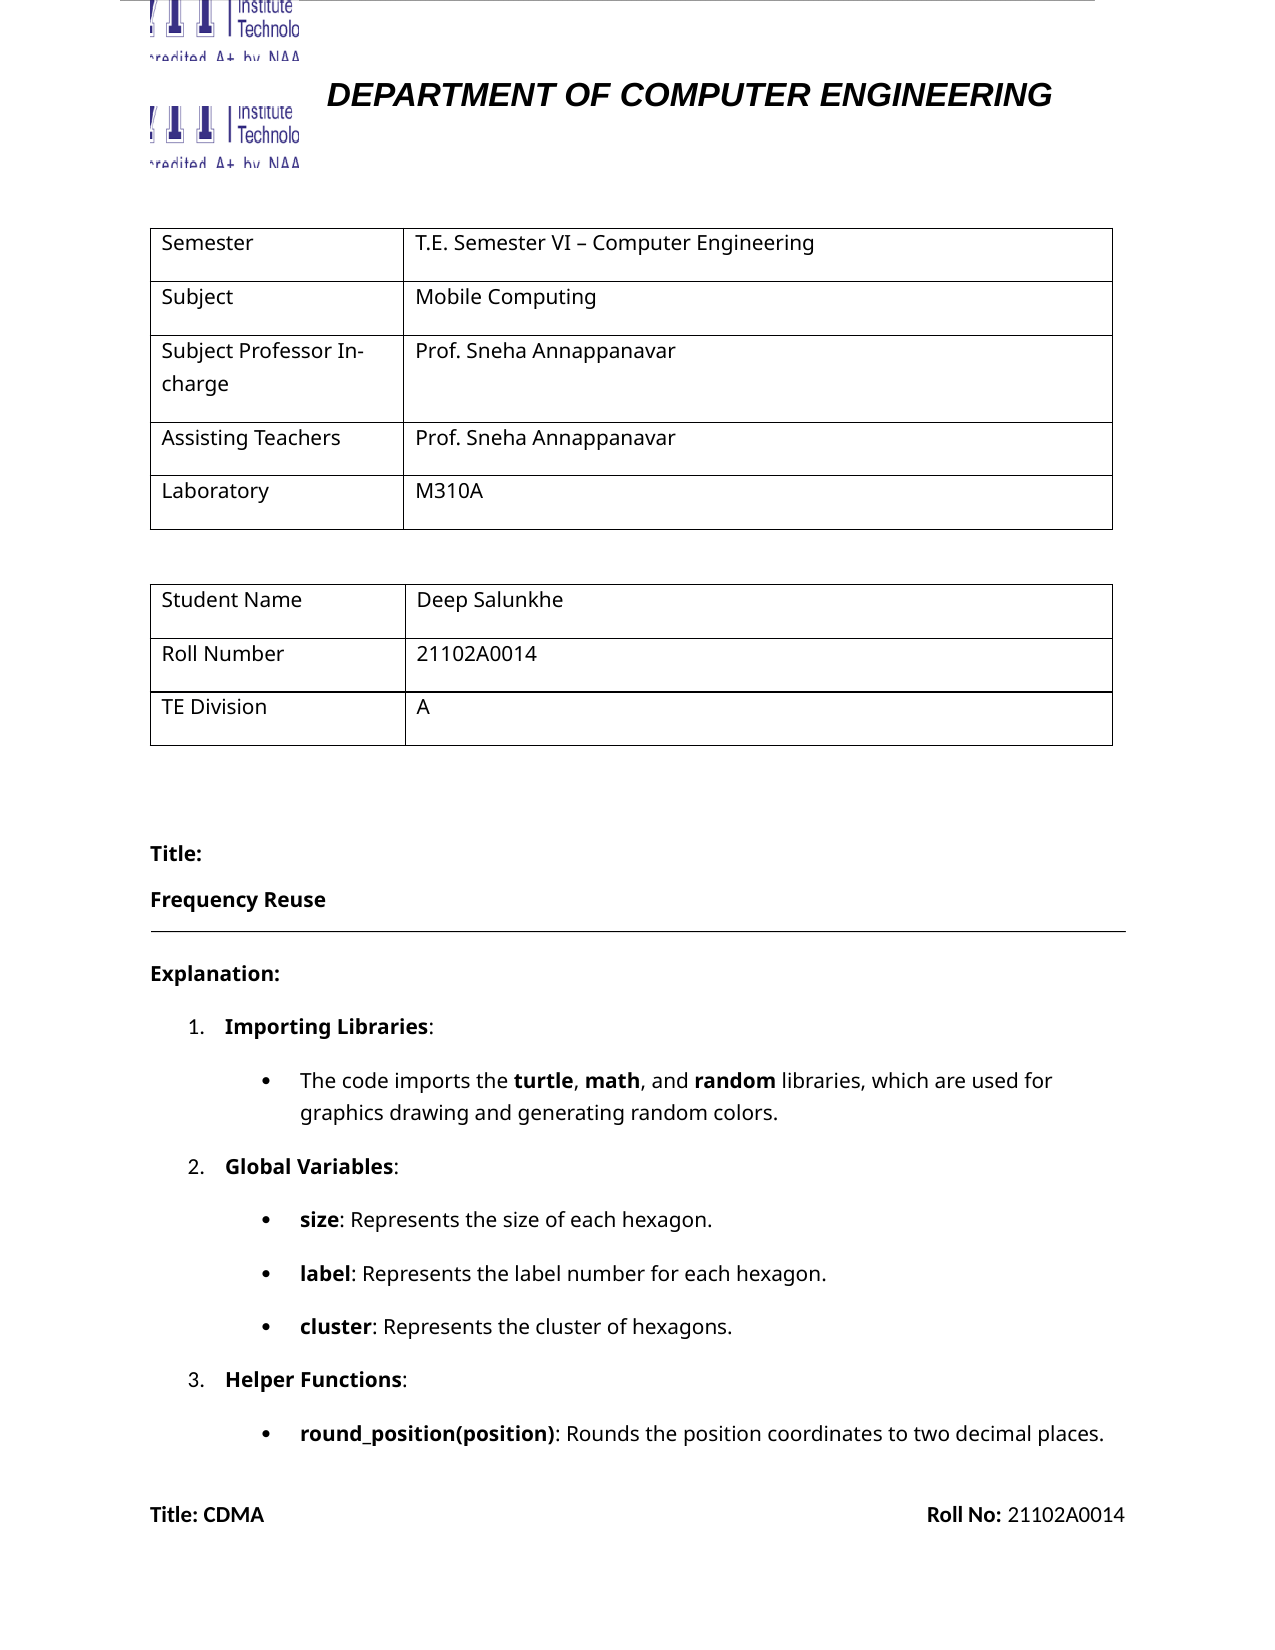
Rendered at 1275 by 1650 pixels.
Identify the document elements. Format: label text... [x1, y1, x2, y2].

text Title: [150, 839, 1125, 867]
table_cell Subject [151, 282, 403, 335]
table_cell 21102A0014 [406, 639, 1112, 691]
table_header Deep Salunkhe [406, 585, 1112, 638]
table_cell Subject Professor In-charge [151, 336, 403, 422]
table_header T.E. Semester VI – Computer Engineering [404, 229, 1112, 281]
text Frequency Reuse [150, 885, 1125, 913]
list The code imports the turtle, math, and random libraries, which are used for graphics drawing and generating random colors. [262, 1066, 1125, 1127]
table_cell Assisting Teachers [151, 423, 403, 475]
table_cell Prof. Sneha Annappanavar [404, 336, 1112, 422]
list size: Represents the size of each hexagon. [262, 1205, 1125, 1234]
list round_position(position): Rounds the position coordinates to two decimal places. [262, 1419, 1125, 1447]
table_cell A [406, 693, 1112, 745]
list Global Variables: [187, 1152, 1125, 1180]
table_cell Roll Number [151, 639, 405, 691]
table_header Student Name [151, 585, 405, 638]
table_cell Mobile Computing [404, 282, 1112, 335]
table_cell Laboratory [151, 476, 403, 529]
text Explanation: [150, 959, 1125, 987]
list label: Represents the label number for each hexagon. [262, 1259, 1125, 1287]
table_cell TE Division [151, 693, 405, 745]
table_header Semester [151, 229, 403, 281]
list cluster: Represents the cluster of hexagons. [262, 1312, 1125, 1341]
table_cell M310A [404, 476, 1112, 529]
list Helper Functions: [187, 1366, 1125, 1394]
list Importing Libraries: [187, 1012, 1125, 1041]
table_cell Prof. Sneha Annappanavar [404, 423, 1112, 475]
